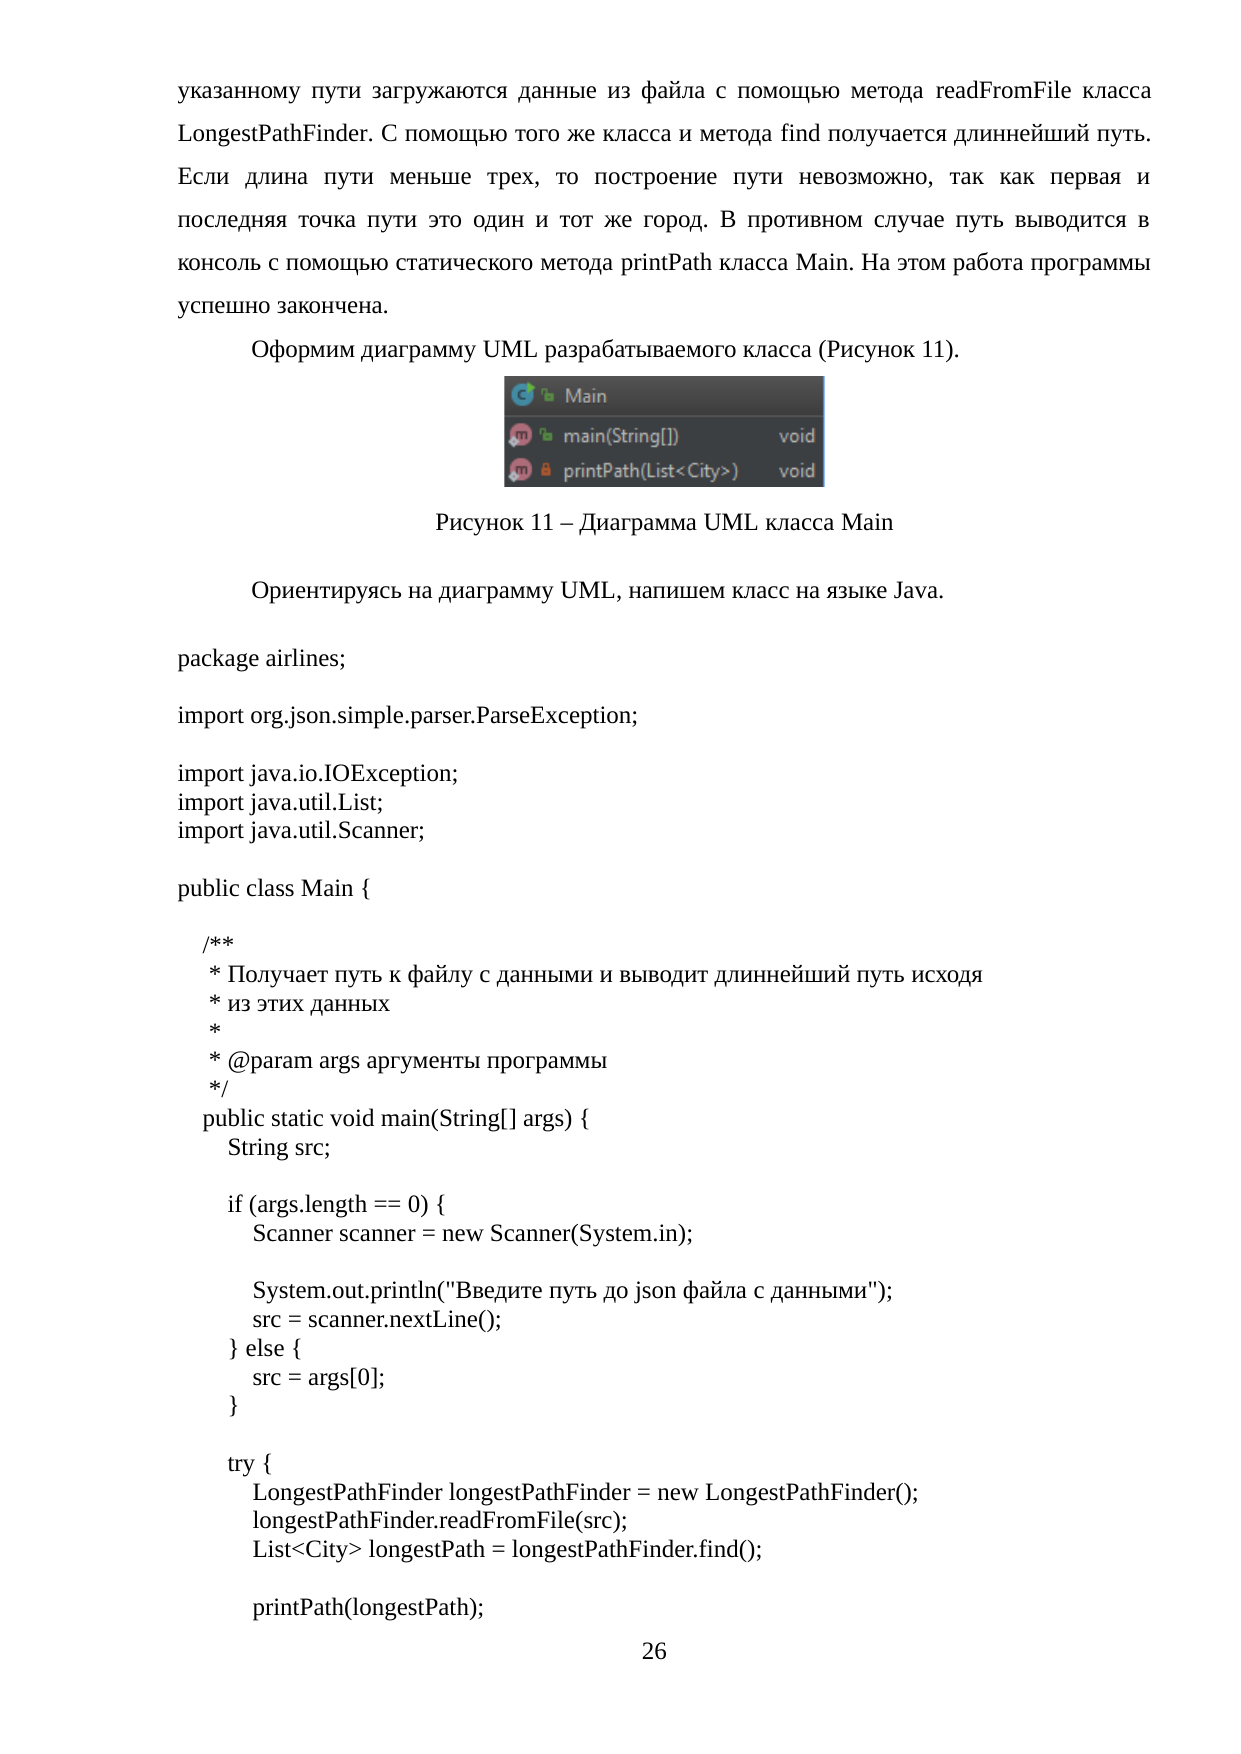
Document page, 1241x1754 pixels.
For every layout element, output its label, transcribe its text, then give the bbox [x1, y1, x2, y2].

text Рисунок 11 – Диаграмма UML класса Main [177, 507, 1152, 536]
text Ориентируясь на диаграмму UML, напишем класс на языке Java. [177, 575, 1152, 604]
text Оформим диаграмму UML разрабатываемого класса (Рисунок 11). [177, 334, 1152, 362]
text package airlines; import org.json.simple.parser.ParseException; import java.io.IOException; import java.util.List; import java.util.Scanner; public class Main { /** * Получает путь к файлу с данными и выводит длиннейший путь исходя * из этих данных * * @param args аргументы программы */ public static void main(String[] args) { String src; if (args.length == 0) { Scanner scanner = new Scanner(System.in); System.out.println("Введите путь до json файла с данными"); src = scanner.nextLine(); } else { src = args[0]; } try { LongestPathFinder longestPathFinder = new LongestPathFinder(); longestPathFinder.readFromFile(src); List<City> longestPath = longestPathFinder.find(); printPath(longestPath); [177, 643, 1152, 1621]
text указанному пути загружаются данные из файла с помощью метода readFromFile класса LongestPathFinder. С помощью того же класса и метода find получается длиннейший путь. Если длина пути меньше трех, то построение пути невозможно, так как первая и последняя точка пути это один и тот же город. В противном случае путь выводится в консоль с помощью статического метода printPath класса Main. На этом работа программы успешно закончена. [177, 75, 1152, 319]
